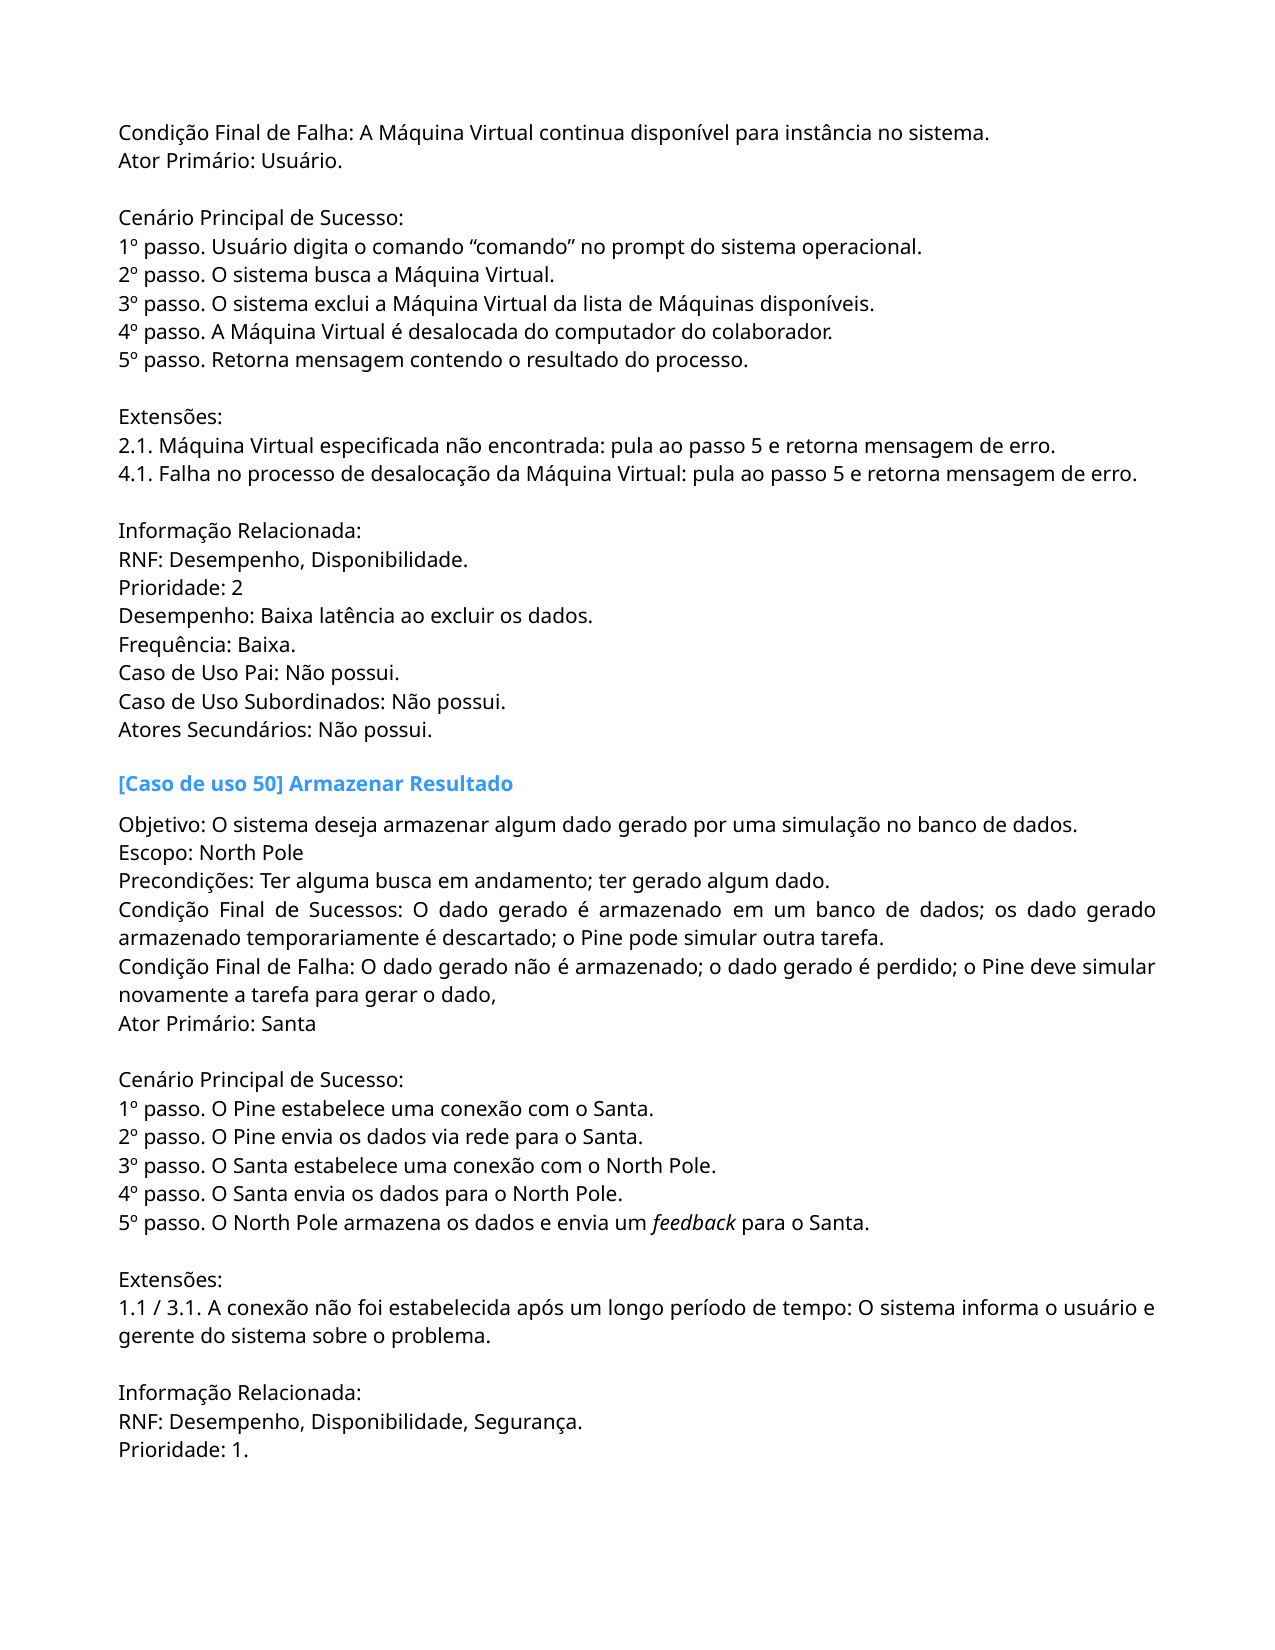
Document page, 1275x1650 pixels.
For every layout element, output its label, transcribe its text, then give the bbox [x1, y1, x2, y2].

text Informação Relacionada: [118, 516, 1157, 545]
text Escopo: North Pole [118, 838, 1157, 867]
text 4º passo. A Máquina Virtual é desalocada do computador do colaborador. [118, 317, 1157, 346]
text Prioridade: 1. [118, 1435, 1157, 1464]
text RNF: Desempenho, Disponibilidade. [118, 545, 1157, 573]
text Prioridade: 2 [118, 573, 1157, 602]
title [Caso de uso 50] Armazenar Resultado [118, 769, 1157, 797]
text 5º passo. O North Pole armazena os dados e envia um feedback para o Santa. [118, 1208, 1157, 1236]
text Objetivo: O sistema deseja armazenar algum dado gerado por uma simulação no banco de dados. [118, 810, 1157, 838]
text Ator Primário: Santa [118, 1009, 1157, 1037]
text 5º passo. Retorna mensagem contendo o resultado do processo. [118, 346, 1157, 374]
text Condição Final de Falha: A Máquina Virtual continua disponível para instância no sistema. [118, 118, 1157, 147]
text Cenário Principal de Sucesso: [118, 203, 1157, 232]
text 4.1. Falha no processo de desalocação da Máquina Virtual: pula ao passo 5 e retorna mensagem de erro. [118, 459, 1157, 488]
text Desempenho: Baixa latência ao excluir os dados. [118, 602, 1157, 630]
text 2.1. Máquina Virtual especificada não encontrada: pula ao passo 5 e retorna mensagem de erro. [118, 431, 1157, 459]
text Frequência: Baixa. [118, 630, 1157, 658]
text Caso de Uso Subordinados: Não possui. [118, 687, 1157, 715]
text Informação Relacionada: [118, 1378, 1157, 1407]
text Precondições: Ter alguma busca em andamento; ter gerado algum dado. [118, 867, 1157, 895]
text 1º passo. Usuário digita o comando “comando” no prompt do sistema operacional. [118, 232, 1157, 260]
text 2º passo. O sistema busca a Máquina Virtual. [118, 260, 1157, 289]
text 2º passo. O Pine envia os dados via rede para o Santa. [118, 1122, 1157, 1151]
text Extensões: [118, 1265, 1157, 1293]
text 3º passo. O sistema exclui a Máquina Virtual da lista de Máquinas disponíveis. [118, 289, 1157, 317]
text Atores Secundários: Não possui. [118, 715, 1157, 744]
text Caso de Uso Pai: Não possui. [118, 658, 1157, 687]
text 1º passo. O Pine estabelece uma conexão com o Santa. [118, 1094, 1157, 1122]
text 1.1 / 3.1. A conexão não foi estabelecida após um longo período de tempo: O sistema informa o usuário e gerente do sistema sobre o problema. [118, 1293, 1157, 1350]
text Condição Final de Sucessos: O dado gerado é armazenado em um banco de dados; os dado gerado armazenado temporariamente é descartado; o Pine pode simular outra tarefa. [118, 895, 1157, 952]
text Cenário Principal de Sucesso: [118, 1066, 1157, 1094]
text 4º passo. O Santa envia os dados para o North Pole. [118, 1179, 1157, 1208]
text RNF: Desempenho, Disponibilidade, Segurança. [118, 1407, 1157, 1435]
text Condição Final de Falha: O dado gerado não é armazenado; o dado gerado é perdido; o Pine deve simular novamente a tarefa para gerar o dado, [118, 952, 1157, 1009]
text Extensões: [118, 402, 1157, 431]
text 3º passo. O Santa estabelece uma conexão com o North Pole. [118, 1151, 1157, 1179]
text Ator Primário: Usuário. [118, 147, 1157, 175]
